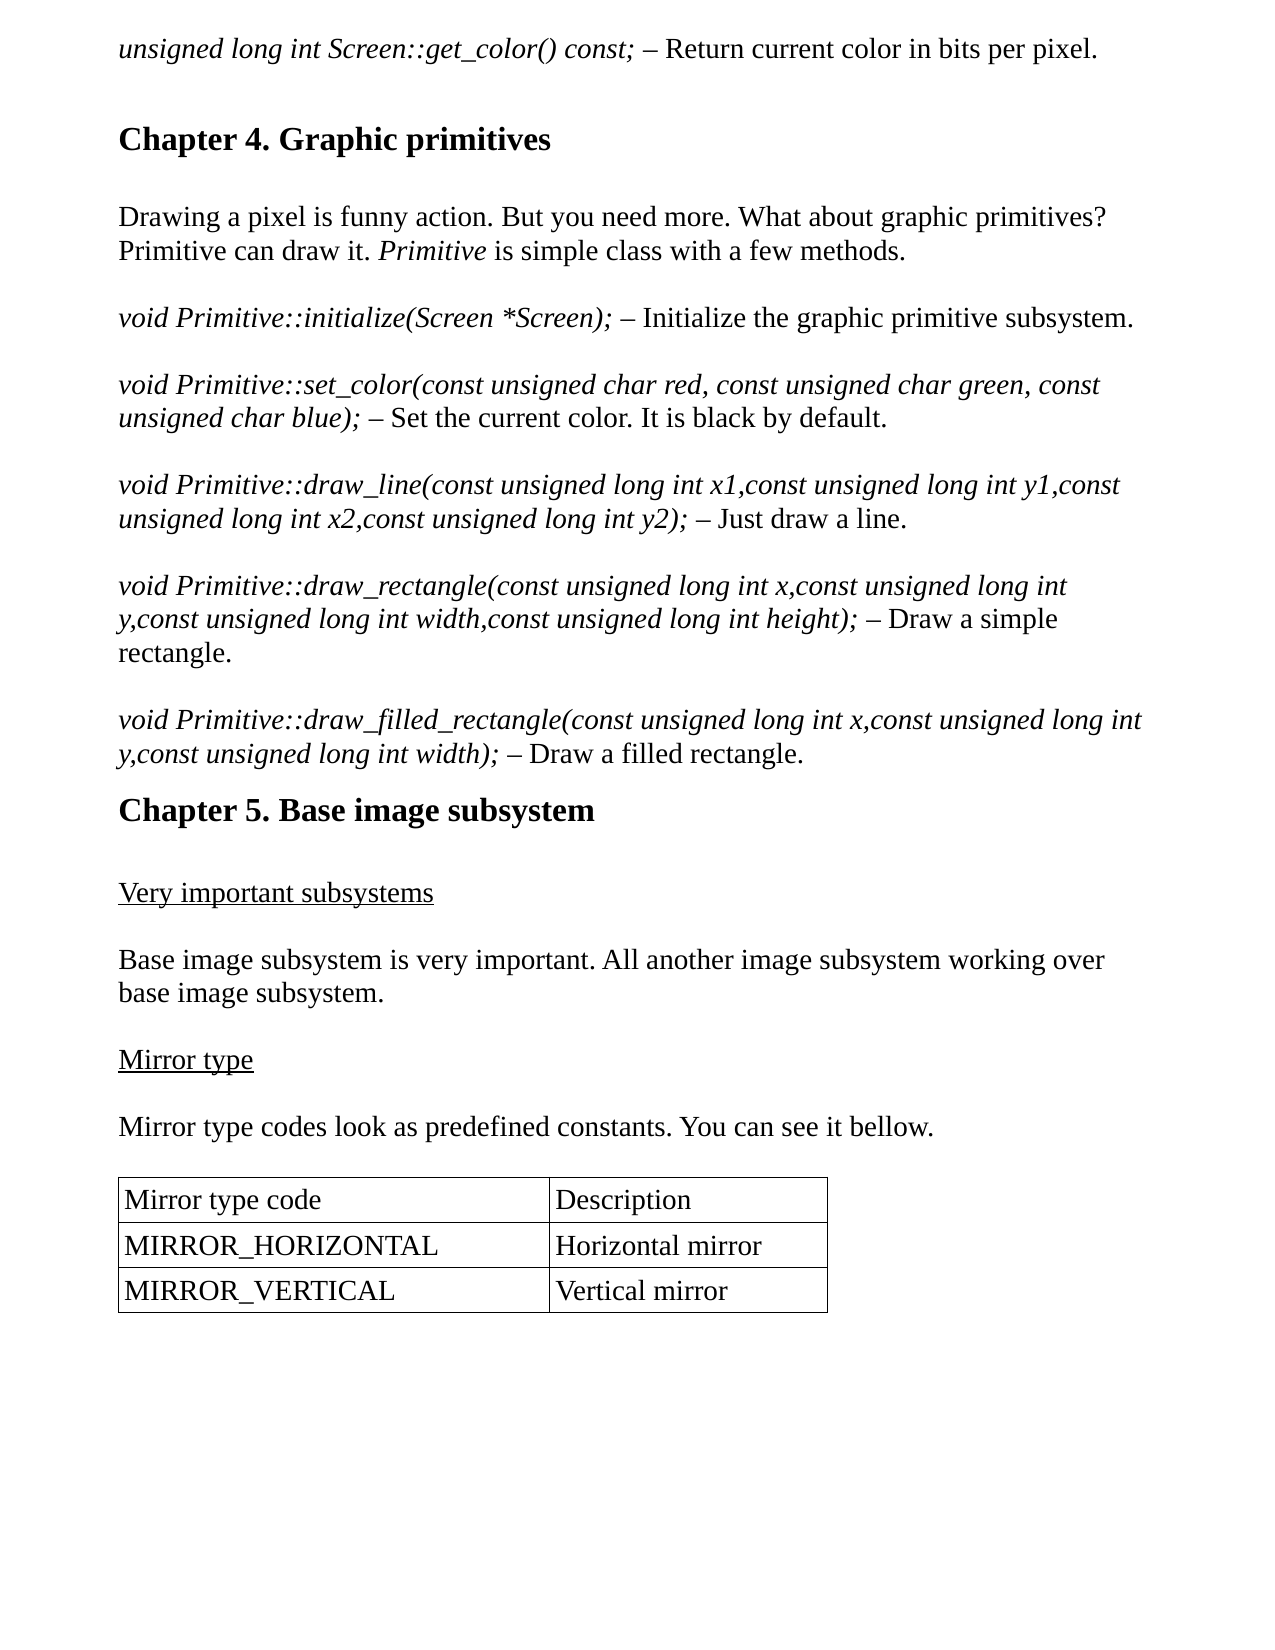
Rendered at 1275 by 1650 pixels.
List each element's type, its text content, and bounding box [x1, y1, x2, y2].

table_cell Vertical mirror [550, 1268, 827, 1312]
text Mirror type [118, 1042, 1157, 1076]
text unsigned long int Screen::get_color() const; – Return current color in bits per pixel. [118, 31, 1157, 65]
table_header Description [550, 1178, 827, 1222]
subtitle Chapter 4. Graphic primitives [118, 119, 1157, 158]
text Primitive can draw it. Primitive is simple class with a few methods. [118, 233, 1157, 266]
text void Primitive::draw_filled_rectangle(const unsigned long int x,const unsigned long int y,const unsigned long int width); – Draw a filled rectangle. [118, 702, 1157, 769]
table_cell MIRROR_VERTICAL [119, 1268, 549, 1312]
text void Primitive::initialize(Screen *Screen); – Initialize the graphic primitive subsystem. [118, 300, 1157, 333]
table_header Mirror type code [119, 1178, 549, 1222]
text Base image subsystem is very important. All another image subsystem working over base image subsystem. [118, 942, 1157, 1009]
table_cell Horizontal mirror [550, 1223, 827, 1267]
text void Primitive::draw_line(const unsigned long int x1,const unsigned long int y1,const unsigned long int x2,const unsigned long int y2); – Just draw a line. [118, 467, 1157, 534]
subtitle Chapter 5. Base image subsystem [118, 790, 1157, 829]
table_cell MIRROR_HORIZONTAL [119, 1223, 549, 1267]
text void Primitive::draw_rectangle(const unsigned long int x,const unsigned long int y,const unsigned long int width,const unsigned long int height); – Draw a simple rectangle. [118, 568, 1157, 669]
text void Primitive::set_color(const unsigned char red, const unsigned char green, const unsigned char blue); – Set the current color. It is black by default. [118, 367, 1157, 434]
text Drawing a pixel is funny action. But you need more. What about graphic primitives? [118, 199, 1157, 233]
text Very important subsystems [118, 875, 1157, 908]
text Mirror type codes look as predefined constants. You can see it bellow. [118, 1109, 1157, 1143]
